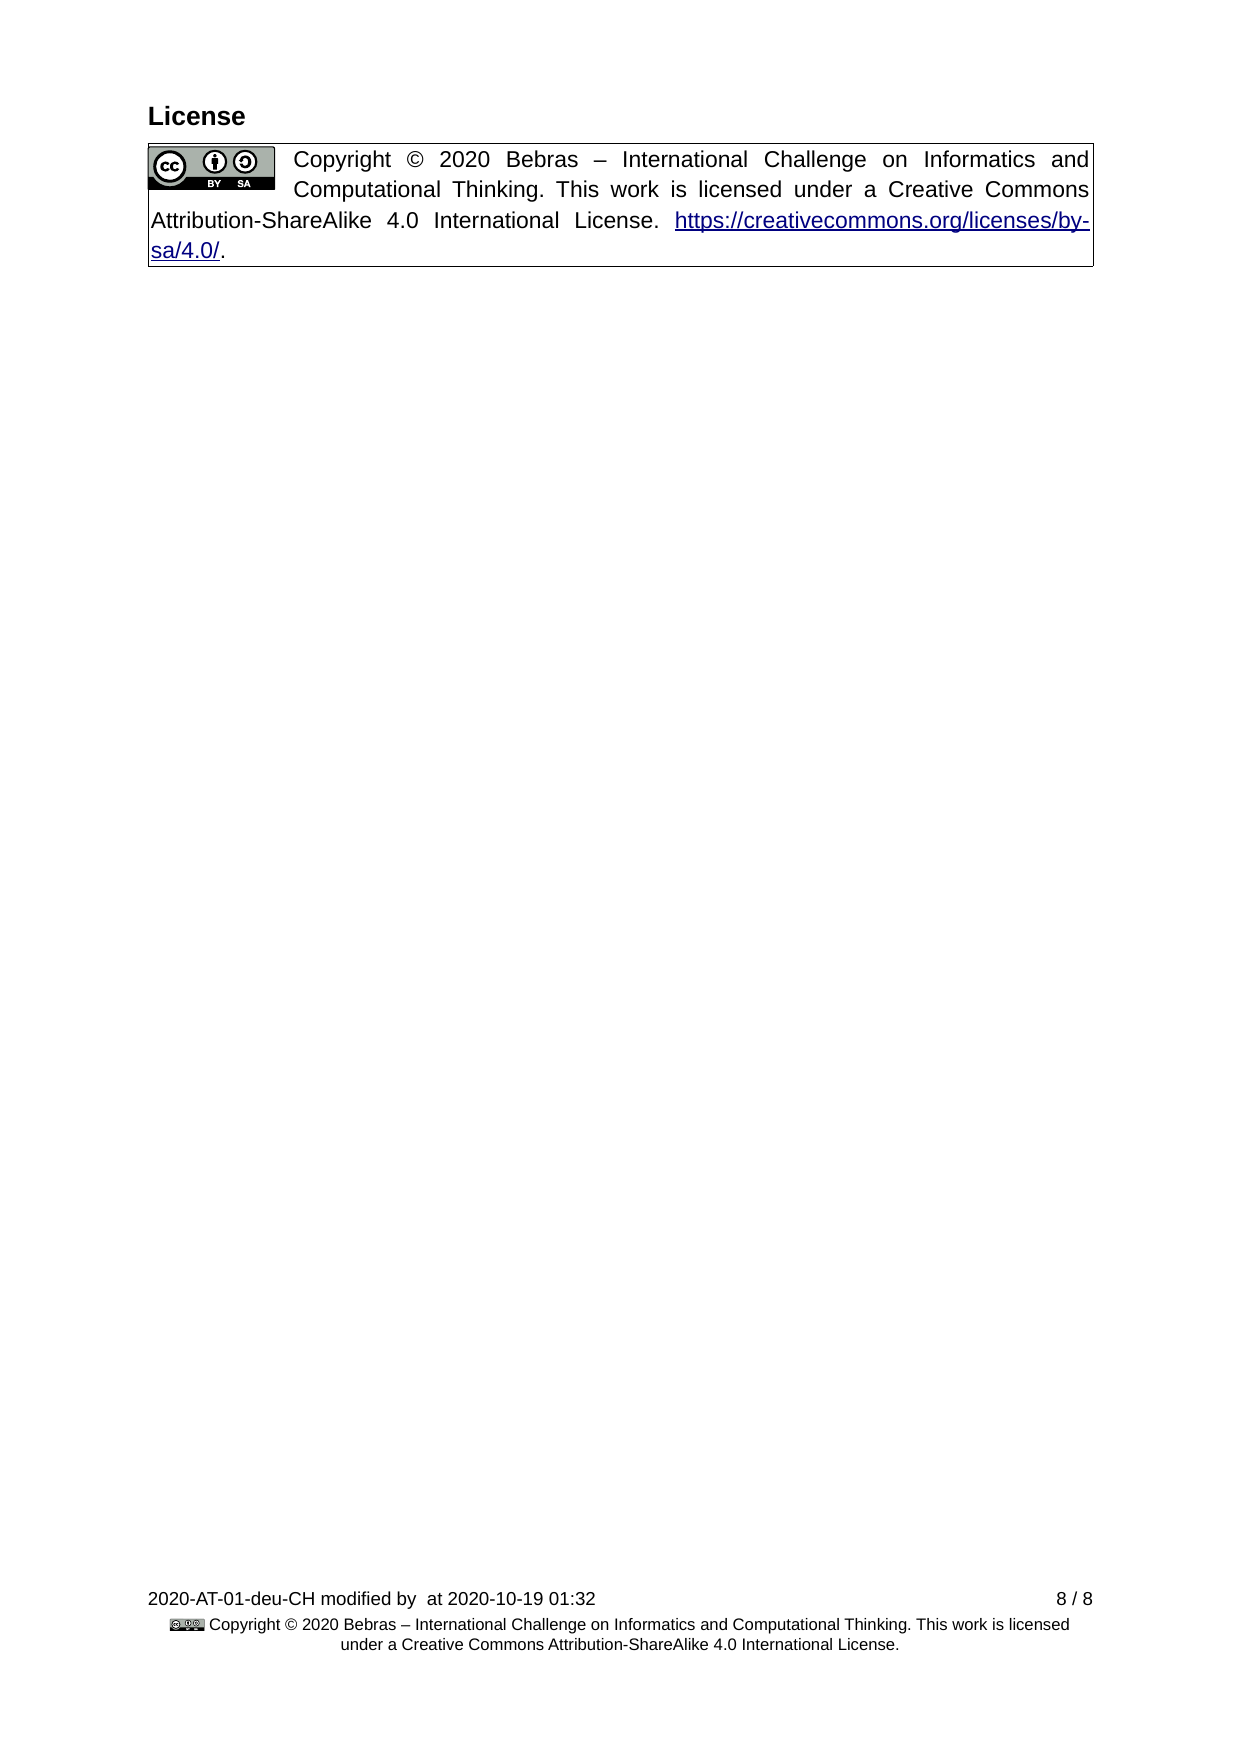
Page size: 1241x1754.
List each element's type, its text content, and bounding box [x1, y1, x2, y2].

subtitle License [148, 100, 1093, 131]
text Copyright © 2020 Bebras – International Challenge on Informatics and Computational Thinking. This work is licensed under a Creative Commons Attribution-ShareAlike 4.0 International License. https://creativecommons.org/licenses/by-sa/4.0/. [149, 144, 1093, 266]
